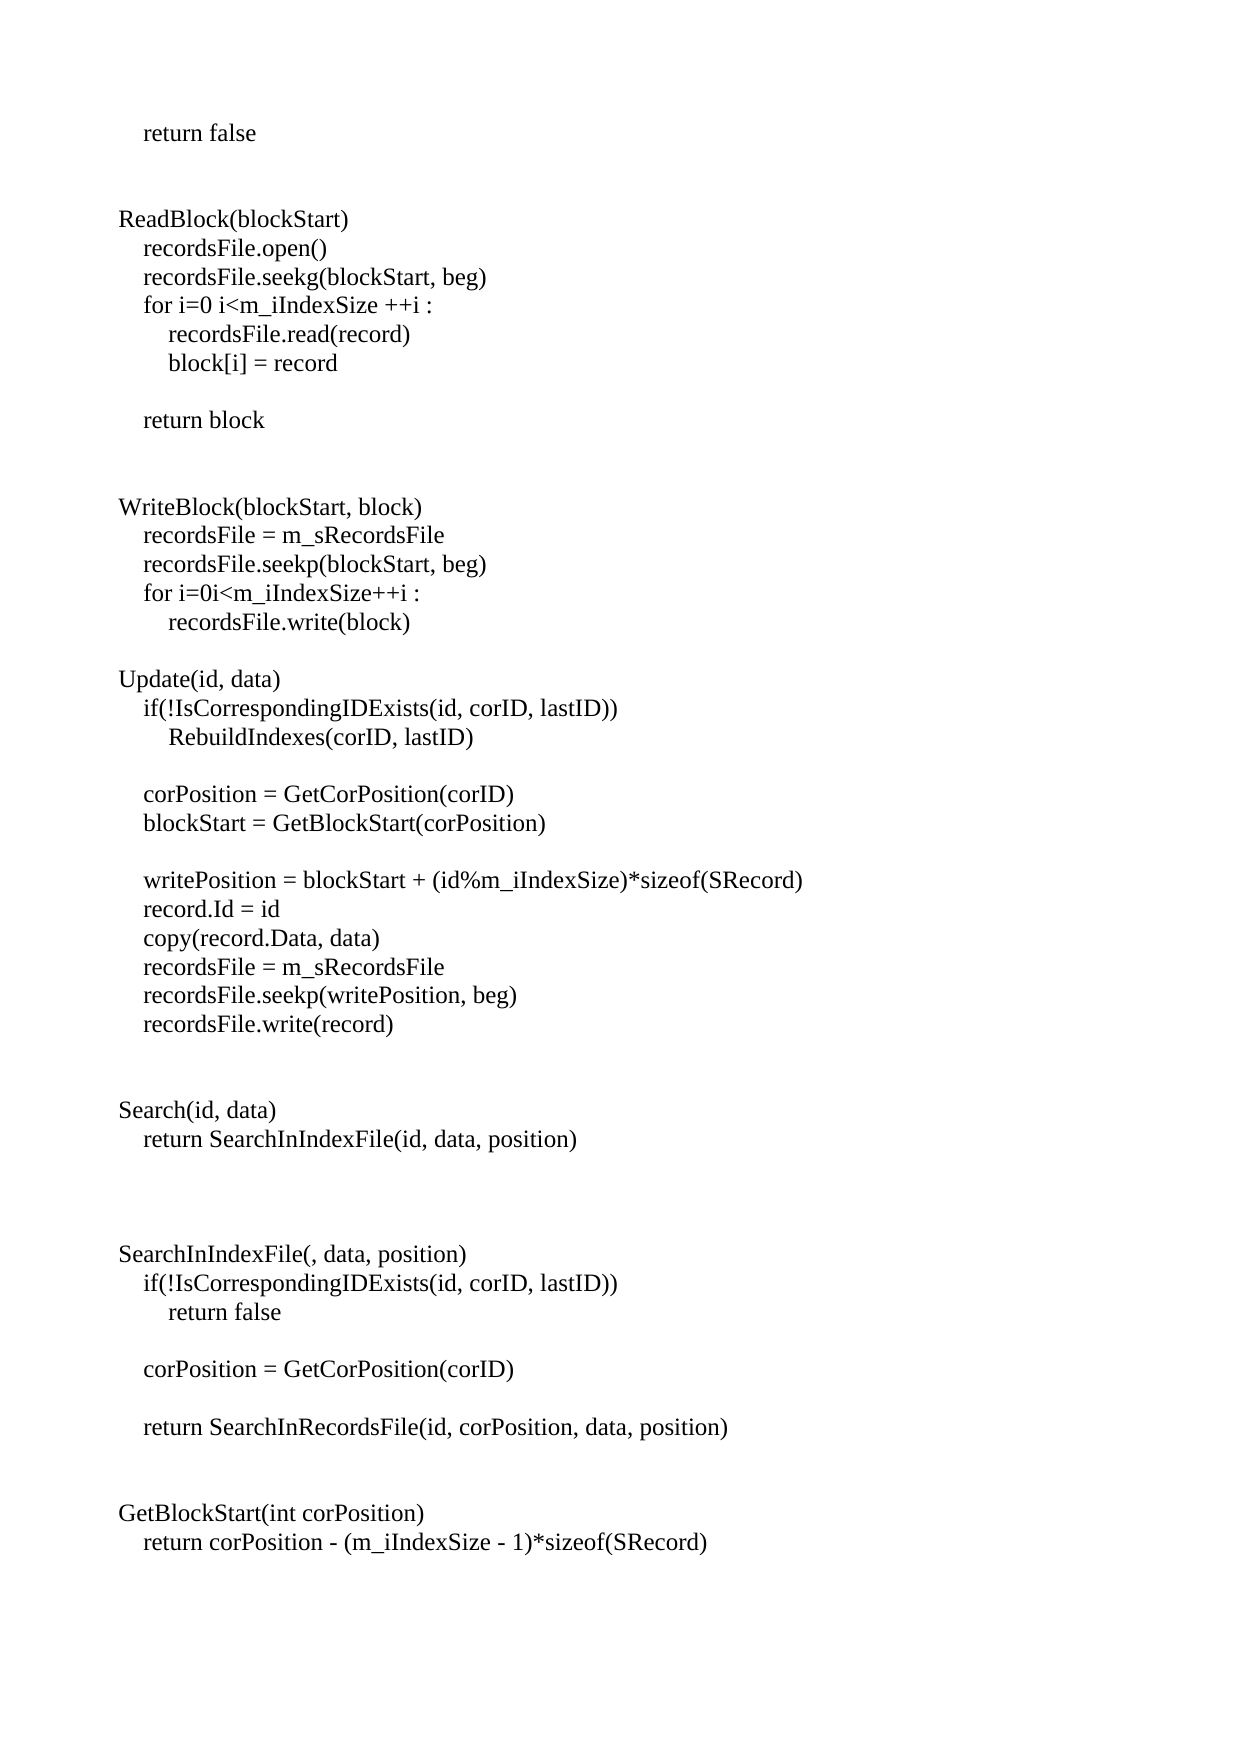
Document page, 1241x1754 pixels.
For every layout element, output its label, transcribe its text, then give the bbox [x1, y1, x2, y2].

text return block [118, 406, 1122, 434]
text return false [118, 1297, 1122, 1326]
text return false [118, 118, 1122, 147]
text blockStart = GetBlockStart(corPosition) [118, 808, 1122, 837]
text recordsFile.open() [118, 233, 1122, 262]
text ReadBlock(blockStart) [118, 204, 1122, 233]
text for i=0i<m_iIndexSize++i : [118, 578, 1122, 607]
text recordsFile = m_sRecordsFile [118, 952, 1122, 981]
text RebuildIndexes(corID, lastID) [118, 722, 1122, 751]
text recordsFile = m_sRecordsFile [118, 521, 1122, 549]
text WriteBlock(blockStart, block) [118, 492, 1122, 521]
text corPosition = GetCorPosition(corID) [118, 1354, 1122, 1383]
text Search(id, data) [118, 1096, 1122, 1124]
text recordsFile.seekp(writePosition, beg) [118, 981, 1122, 1009]
text if(!IsCorrespondingIDExists(id, corID, lastID)) [118, 693, 1122, 722]
text for i=0 i<m_iIndexSize ++i : [118, 291, 1122, 319]
text return SearchInRecordsFile(id, corPosition, data, position) [118, 1412, 1122, 1441]
text corPosition = GetCorPosition(corID) [118, 779, 1122, 808]
text copy(record.Data, data) [118, 923, 1122, 952]
text writePosition = blockStart + (id%m_iIndexSize)*sizeof(SRecord) [118, 866, 1122, 894]
text if(!IsCorrespondingIDExists(id, corID, lastID)) [118, 1268, 1122, 1297]
text return SearchInIndexFile(id, data, position) [118, 1124, 1122, 1153]
text Update(id, data) [118, 664, 1122, 693]
text GetBlockStart(int corPosition) [118, 1498, 1122, 1527]
text return corPosition - (m_iIndexSize - 1)*sizeof(SRecord) [118, 1527, 1122, 1556]
text record.Id = id [118, 894, 1122, 923]
text block[i] = record [118, 348, 1122, 377]
text recordsFile.read(record) [118, 319, 1122, 348]
text recordsFile.write(block) [118, 607, 1122, 636]
text recordsFile.seekg(blockStart, beg) [118, 262, 1122, 291]
text SearchInIndexFile(, data, position) [118, 1239, 1122, 1268]
text recordsFile.write(record) [118, 1009, 1122, 1038]
text recordsFile.seekp(blockStart, beg) [118, 549, 1122, 578]
